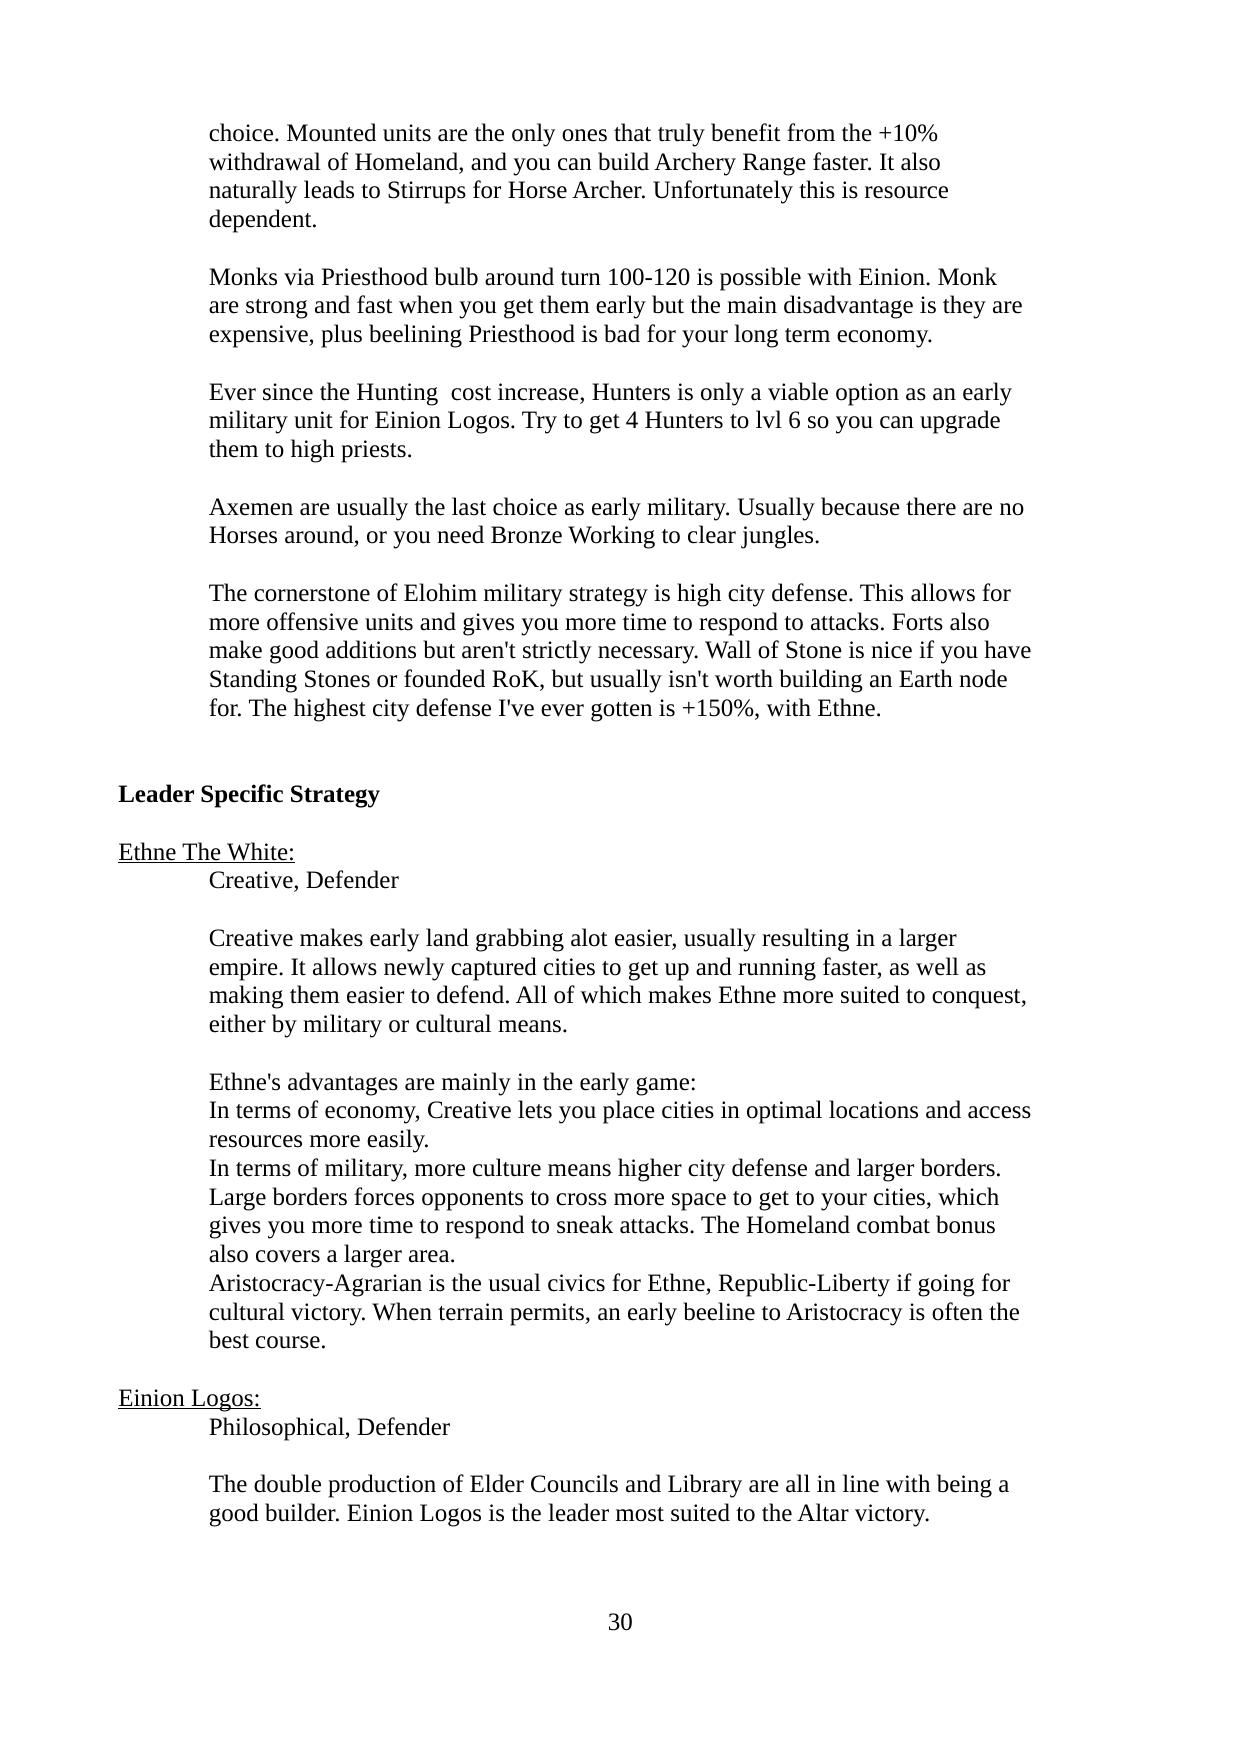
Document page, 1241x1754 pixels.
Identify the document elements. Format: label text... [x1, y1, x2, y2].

text Ever since the Hunting cost increase, Hunters is only a viable option as an early military unit for Einion Logos. Try to get 4 Hunters to lvl 6 so you can upgrade them to high priests. [208, 377, 1032, 463]
text Ethne The White: [118, 837, 1032, 866]
text Ethne's advantages are mainly in the early game: [208, 1067, 1032, 1096]
text The cornerstone of Elohim military strategy is high city defense. This allows for more offensive units and gives you more time to respond to attacks. Forts also make good additions but aren't strictly necessary. Wall of Stone is nice if you have Standing Stones or founded RoK, but usually isn't worth building an Earth node for. The highest city defense I've ever gotten is +150%, with Ethne. [208, 578, 1032, 722]
text Philosophical, Defender [208, 1412, 1032, 1441]
text Einion Logos: [118, 1383, 1032, 1412]
text Creative makes early land grabbing alot easier, usually resulting in a larger empire. It allows newly captured cities to get up and running faster, as well as making them easier to defend. All of which makes Ethne more suited to conquest, either by military or cultural means. [208, 923, 1032, 1038]
text Monks via Priesthood bulb around turn 100-120 is possible with Einion. Monk are strong and fast when you get them early but the main disadvantage is they are expensive, plus beelining Priesthood is bad for your long term economy. [208, 262, 1032, 348]
text The double production of Elder Councils and Library are all in line with being a good builder. Einion Logos is the leader most suited to the Altar victory. [208, 1469, 1032, 1527]
text In terms of military, more culture means higher city defense and larger borders. Large borders forces opponents to cross more space to get to your cities, which gives you more time to respond to sneak attacks. The Homeland combat bonus also covers a larger area. [208, 1153, 1032, 1268]
text Aristocracy-Agrarian is the usual civics for Ethne, Republic-Liberty if going for cultural victory. When terrain permits, an early beeline to Aristocracy is often the best course. [208, 1268, 1032, 1354]
text Axemen are usually the last choice as early military. Usually because there are no Horses around, or you need Bronze Working to clear jungles. [208, 492, 1032, 549]
text Creative, Defender [208, 866, 1032, 894]
text choice. Mounted units are the only ones that truly benefit from the +10% withdrawal of Homeland, and you can build Archery Range faster. It also naturally leads to Stirrups for Horse Archer. Unfortunately this is resource dependent. [208, 118, 1032, 233]
text Leader Specific Strategy [118, 779, 1032, 808]
text In terms of economy, Creative lets you place cities in optimal locations and access resources more easily. [208, 1096, 1032, 1153]
